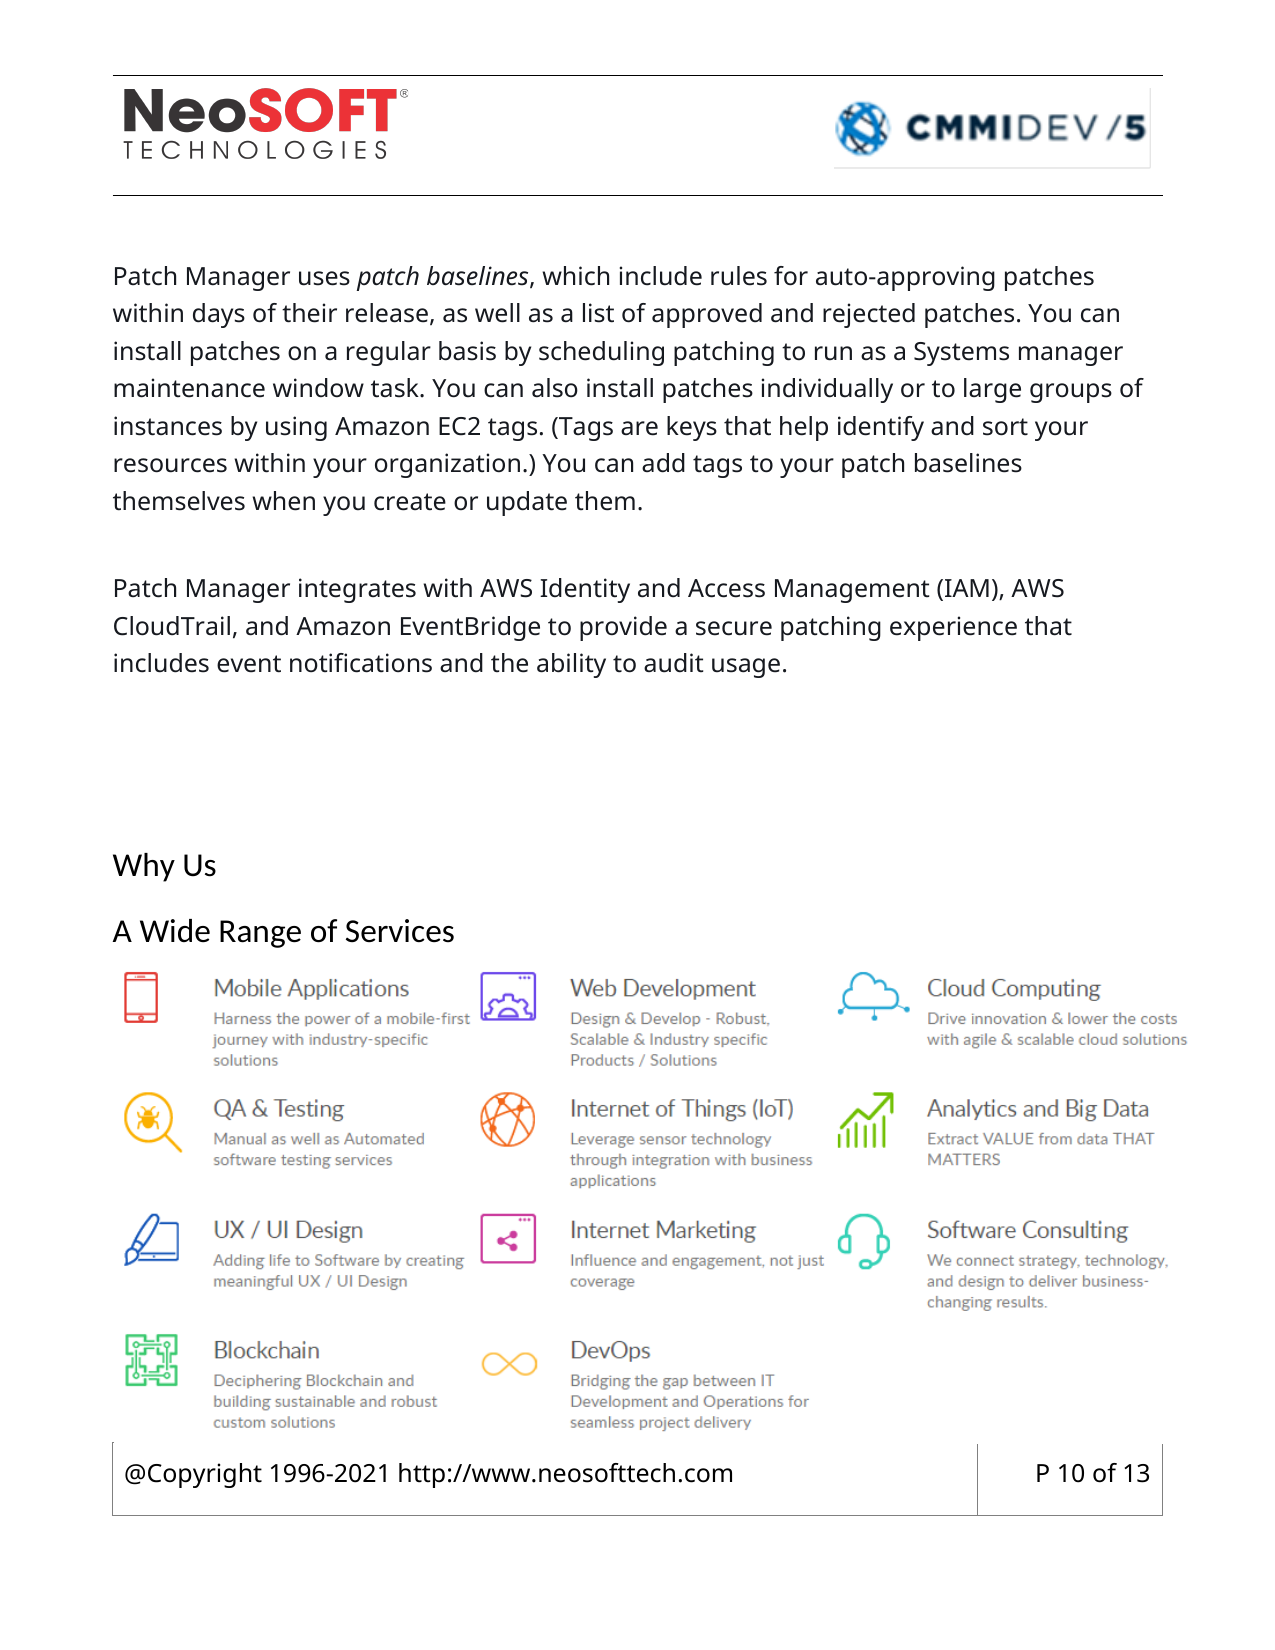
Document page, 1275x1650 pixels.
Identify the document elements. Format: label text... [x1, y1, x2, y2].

picture [114, 964, 1200, 1444]
text Patch Manager integrates with AWS Identity and Access Management (IAM), AWS CloudTrail, and Amazon EventBridge to provide a secure patching experience that includes event notifications and the ability to audit usage. [112, 567, 1162, 680]
text A Wide Range of Services [112, 910, 1162, 951]
subtitle Why Us [112, 835, 1162, 885]
picture [123, 88, 409, 159]
picture [834, 88, 1152, 170]
text Patch Manager uses patch baselines, which include rules for auto-approving patches within days of their release, as well as a list of approved and rejected patches. You can install patches on a regular basis by scheduling patching to run as a Systems manager maintenance window task. You can also install patches individually or to large groups of instances by using Amazon EC2 tags. (Tags are keys that help identify and sort your resources within your organization.) You can add tags to your patch baselines themselves when you create or update them. [112, 255, 1162, 517]
